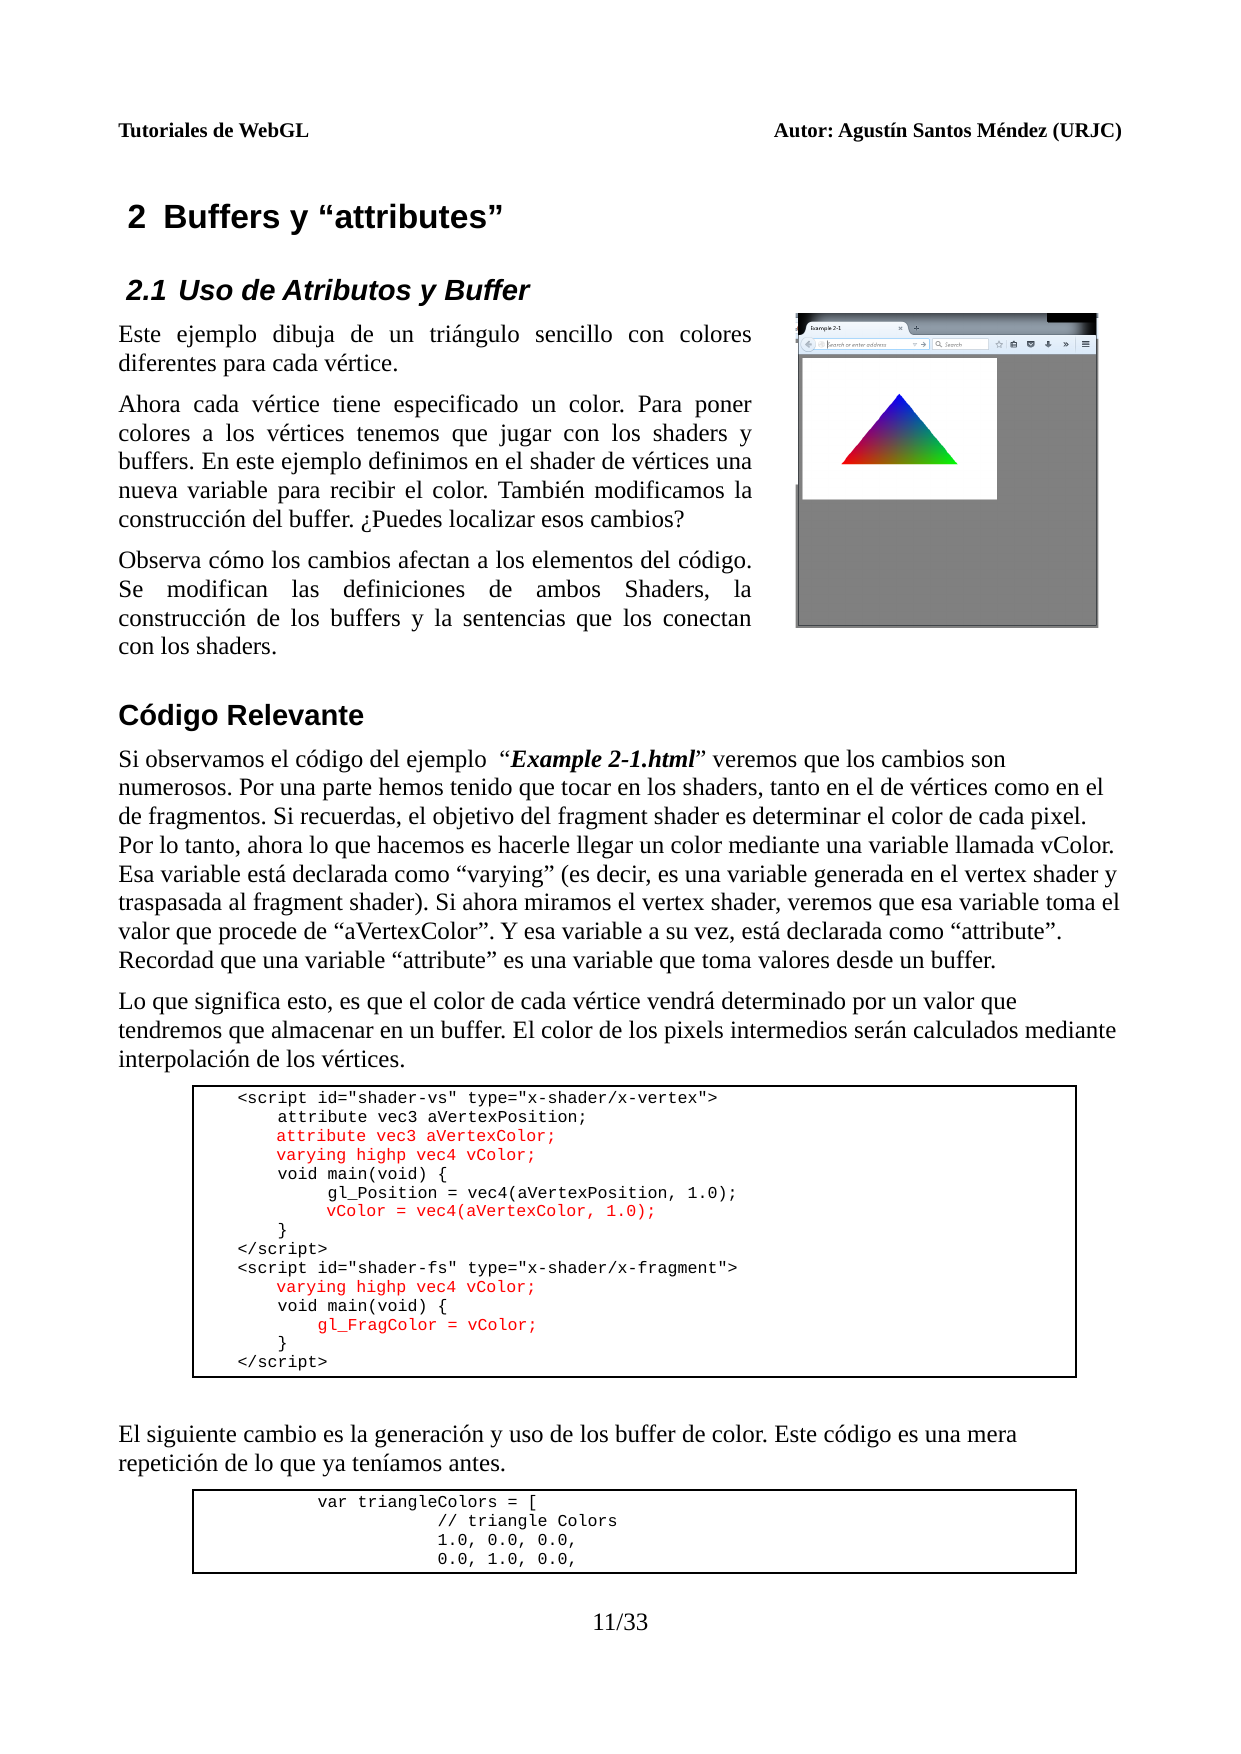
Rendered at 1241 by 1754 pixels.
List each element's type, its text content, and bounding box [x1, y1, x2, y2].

text void main(void) { [194, 1160, 1075, 1179]
text attribute vec3 aVertexPosition; [194, 1104, 1075, 1123]
picture [795, 313, 1099, 628]
text varying highp vec4 vColor; [194, 1273, 1075, 1292]
text vColor = vec4(aVertexColor, 1.0); [194, 1198, 1075, 1217]
text } [194, 1217, 1075, 1236]
text El siguiente cambio es la generación y uso de los buffer de color. Este código es una mera repetición de lo que ya teníamos antes. [118, 1419, 1122, 1476]
text <script id="shader-fs" type="x-shader/x-fragment"> [194, 1254, 1075, 1273]
text varying highp vec4 vColor; [194, 1141, 1075, 1160]
text 1.0, 0.0, 0.0, [194, 1527, 1075, 1546]
text // triangle Colors [194, 1508, 1075, 1527]
text 0.0, 1.0, 0.0, [194, 1546, 1075, 1572]
text </script> [194, 1349, 1075, 1376]
subtitle Uso de Atributos y Buffer [118, 273, 1122, 306]
text gl_Position = vec4(aVertexPosition, 1.0); [194, 1179, 1075, 1198]
text Este ejemplo dibuja de un triángulo sencillo con colores diferentes para cada vértice. [118, 319, 753, 376]
text attribute vec3 aVertexColor; [194, 1123, 1075, 1141]
text <script id="shader-vs" type="x-shader/x-vertex"> [194, 1087, 1075, 1104]
subtitle Código Relevante [118, 698, 1122, 731]
text Ahora cada vértice tiene especificado un color. Para poner colores a los vértices tenemos que jugar con los shaders y buffers. En este ejemplo definimos en el shader de vértices una nueva variable para recibir el color. También modificamos la construcción del buffer. ¿Puedes localizar esos cambios? [118, 389, 753, 533]
text gl_FragColor = vColor; [194, 1311, 1075, 1330]
text </script> [194, 1236, 1075, 1254]
text } [194, 1330, 1075, 1349]
text void main(void) { [194, 1292, 1075, 1311]
text Lo que significa esto, es que el color de cada vértice vendrá determinado por un valor que tendremos que almacenar en un buffer. El color de los pixels intermedios serán calculados mediante interpolación de los vértices. [118, 986, 1122, 1072]
text Observa cómo los cambios afectan a los elementos del código. Se modifican las definiciones de ambos Shaders, la construcción de los buffers y la sentencias que los conectan con los shaders. [118, 545, 753, 660]
text Si observamos el código del ejemplo “Example 2-1.html” veremos que los cambios son numerosos. Por una parte hemos tenido que tocar en los shaders, tanto en el de vértices como en el de fragmentos. Si recuerdas, el objetivo del fragment shader es determinar el color de cada pixel. Por lo tanto, ahora lo que hacemos es hacerle llegar un color mediante una variable llamada vColor. Esa variable está declarada como “varying” (es decir, es una variable generada en el vertex shader y traspasada al fragment shader). Si ahora miramos el vertex shader, veremos que esa variable toma el valor que procede de “aVertexColor”. Y esa variable a su vez, está declarada como “attribute”. Recordad que una variable “attribute” es una variable que toma valores desde un buffer. [118, 744, 1122, 974]
text var triangleColors = [ [194, 1491, 1075, 1508]
subtitle Buffers y “attributes” [118, 197, 1122, 235]
